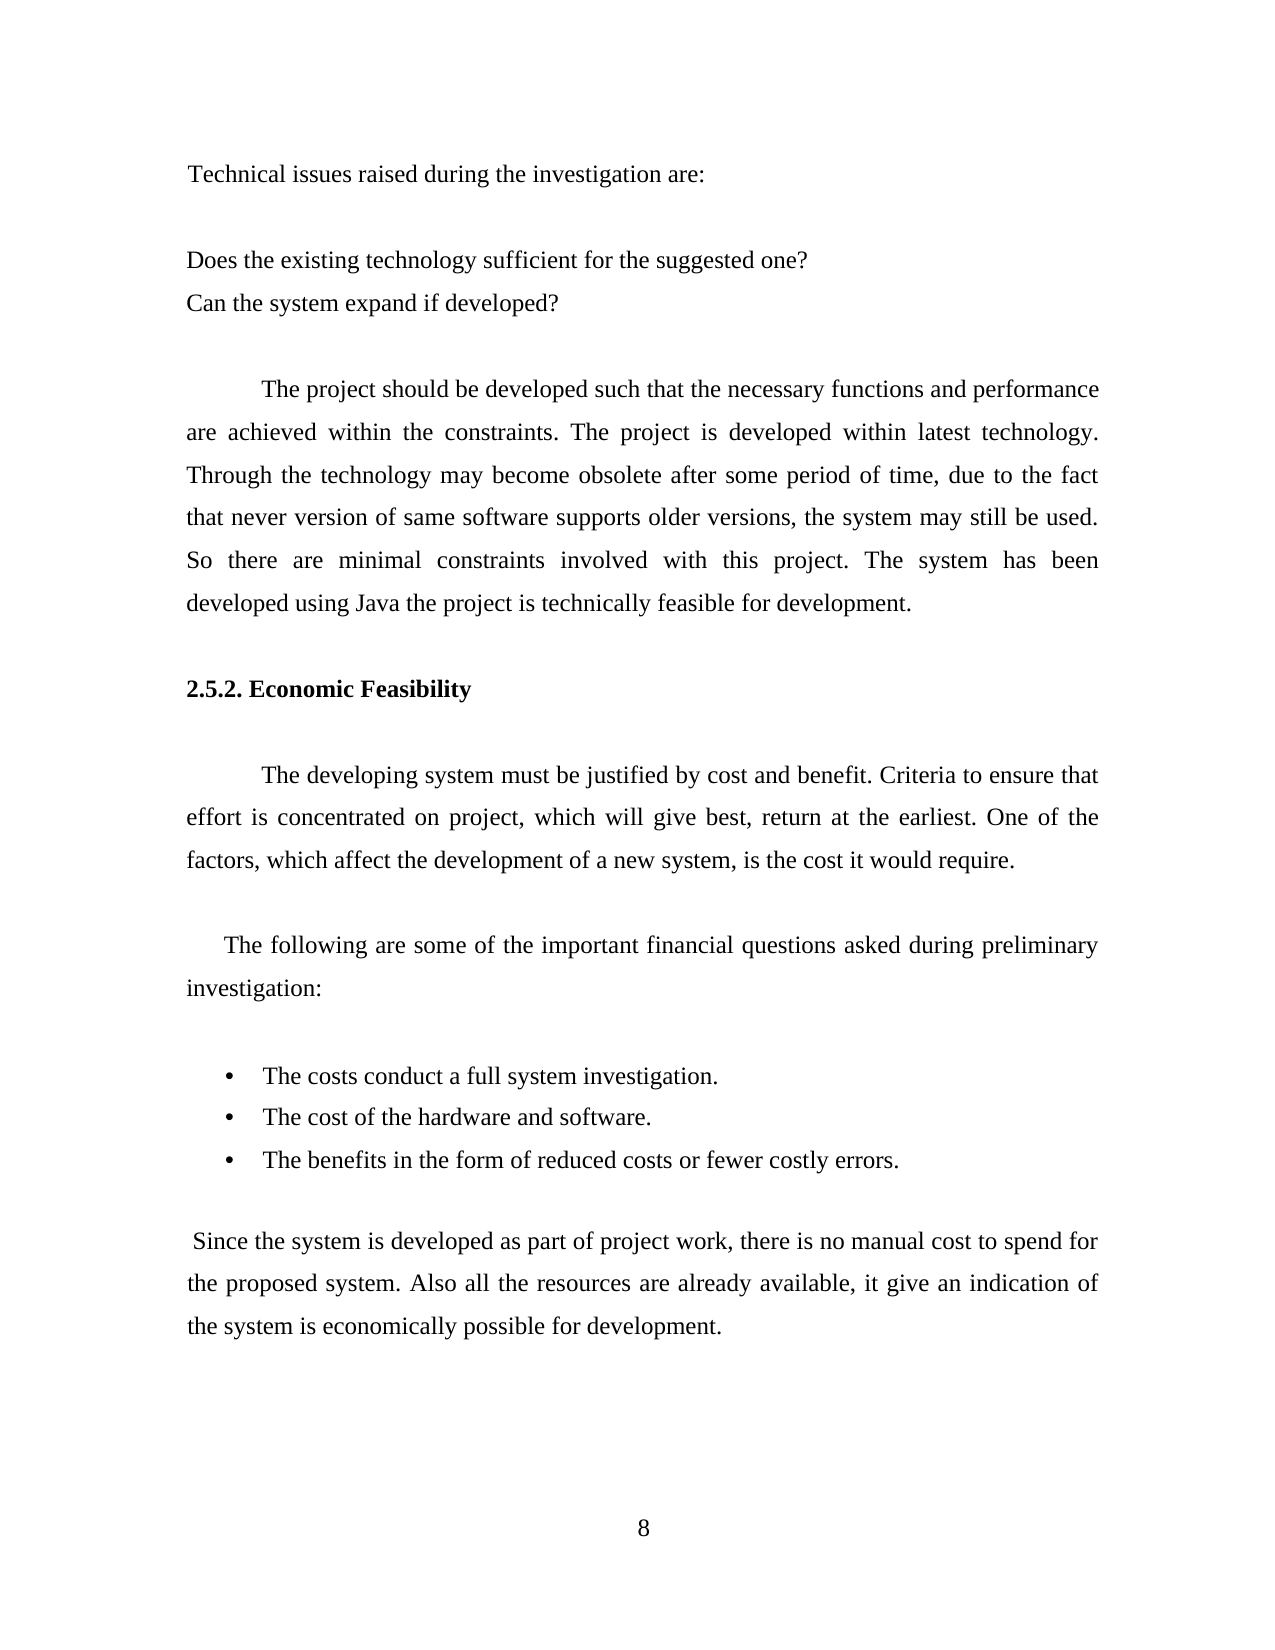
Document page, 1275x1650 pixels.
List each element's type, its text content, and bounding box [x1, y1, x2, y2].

text Can the system expand if developed? [186, 288, 1100, 317]
text The developing system must be justified by cost and benefit. Criteria to ensure that effort is concentrated on project, which will give best, return at the earliest. One of the factors, which affect the development of a new system, is the cost it would require. [186, 760, 1100, 874]
list The cost of the hardware and software. [225, 1101, 1100, 1130]
text The following are some of the important financial questions asked during preliminary investigation: [186, 930, 1100, 1002]
text Does the existing technology sufficient for the suggested one? [186, 245, 1100, 274]
text 2.5.2. Economic Feasibility [186, 674, 1137, 703]
list The benefits in the form of reduced costs or fewer costly errors. [225, 1145, 1100, 1173]
text The project should be developed such that the necessary functions and performance are achieved within the constraints. The project is developed within latest technology. Through the technology may become obsolete after some period of time, due to the fact that never version of same software supports older versions, the system may still be used. So there are minimal constraints involved with this project. The system has been developed using Java the project is technically feasible for development. [186, 374, 1100, 617]
text Since the system is developed as part of project work, there is no manual cost to spend for the proposed system. Also all the resources are already available, it give an indication of the system is economically possible for development. [186, 1226, 1100, 1340]
list The costs conduct a full system investigation. [225, 1061, 1100, 1090]
text Technical issues raised during the investigation are: [187, 159, 1100, 188]
